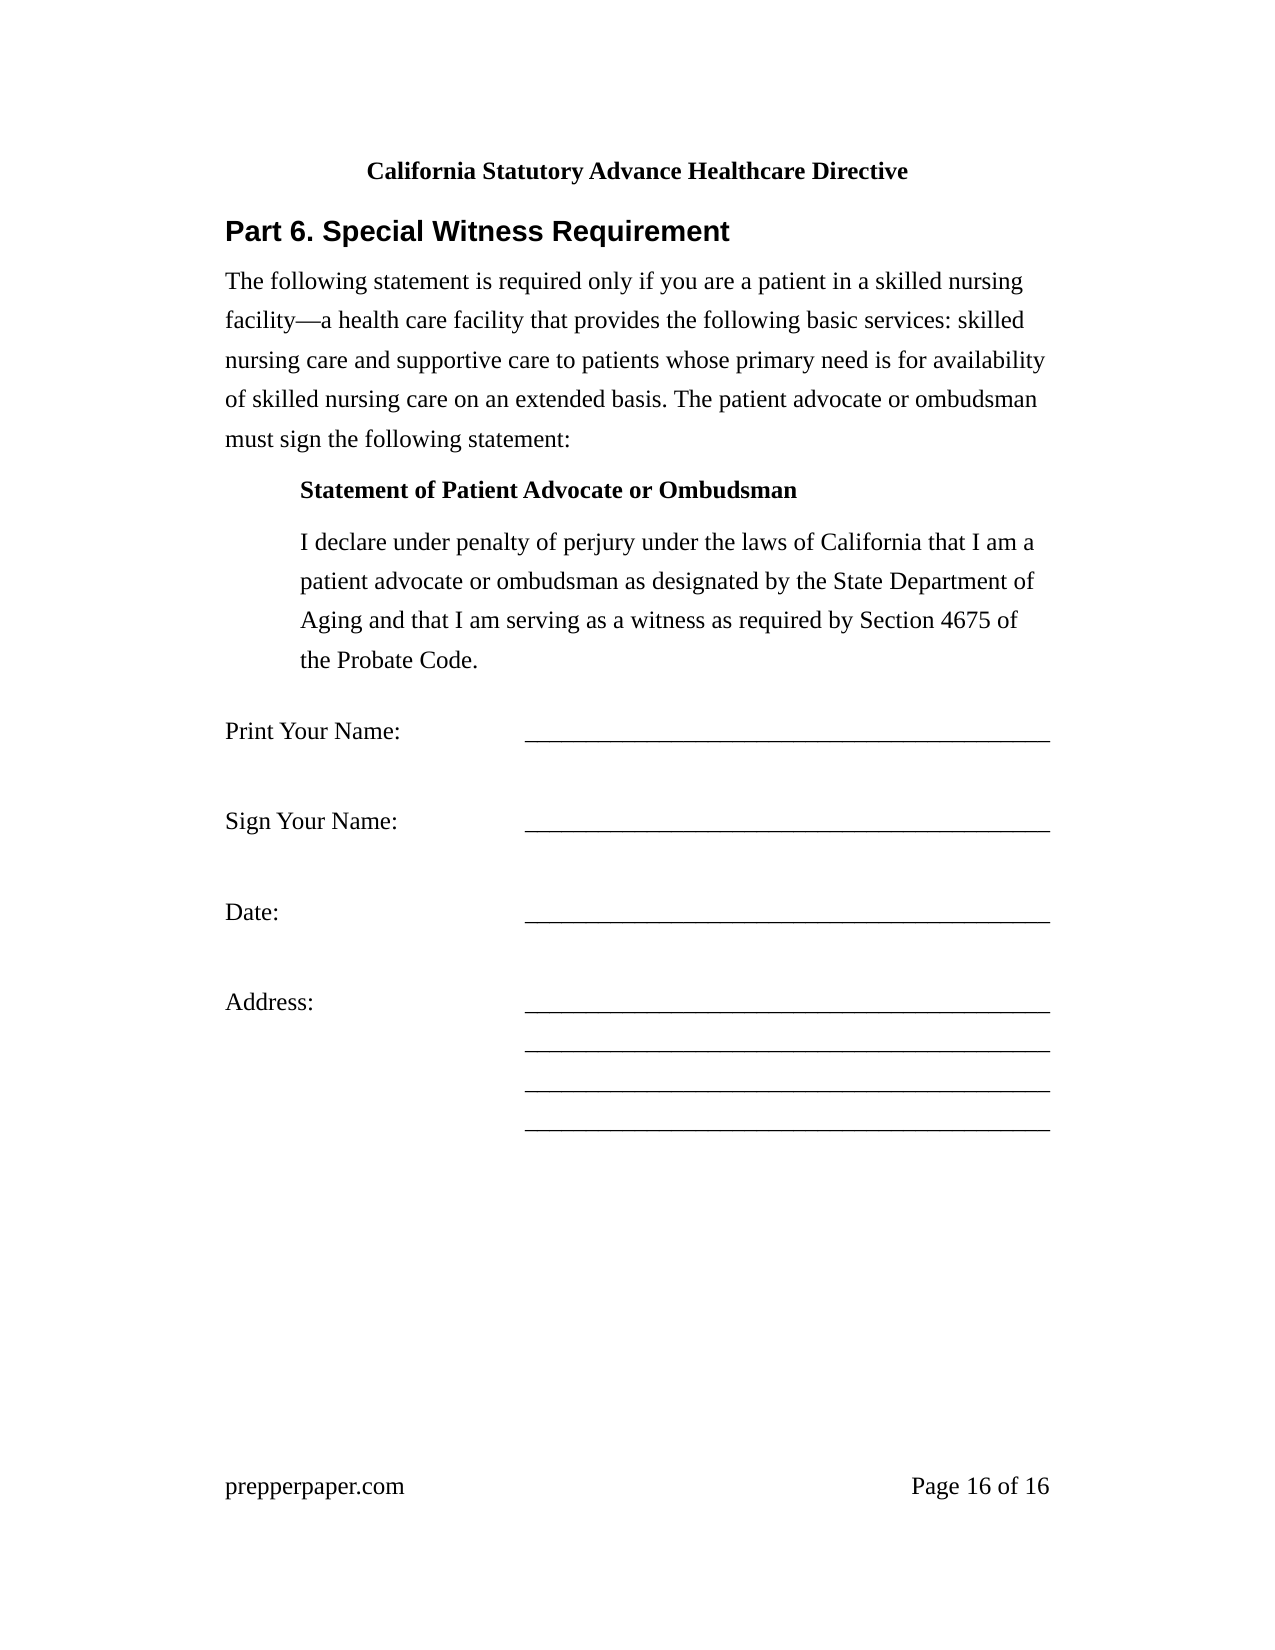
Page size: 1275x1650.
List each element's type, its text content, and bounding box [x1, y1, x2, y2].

text Print Your Name: [225, 716, 1050, 744]
text I declare under penalty of perjury under the laws of California that I am a patient advocate or ombudsman as designated by the State Department of Aging and that I am serving as a witness as required by Section 4675 of the Probate Code. [300, 527, 1050, 673]
text Sign Your Name: [225, 806, 1050, 835]
text Address: [225, 987, 1050, 1134]
subtitle Part 6. Special Witness Requirement [225, 214, 1050, 248]
text Statement of Patient Advocate or Ombudsman [300, 475, 1050, 504]
text The following statement is required only if you are a patient in a skilled nursing facility—a health care facility that provides the following basic services: skilled nursing care and supportive care to patients whose primary need is for availability of skilled nursing care on an extended basis. The patient advocate or ombudsman must sign the following statement: [225, 266, 1050, 452]
text Date: [225, 897, 1050, 925]
